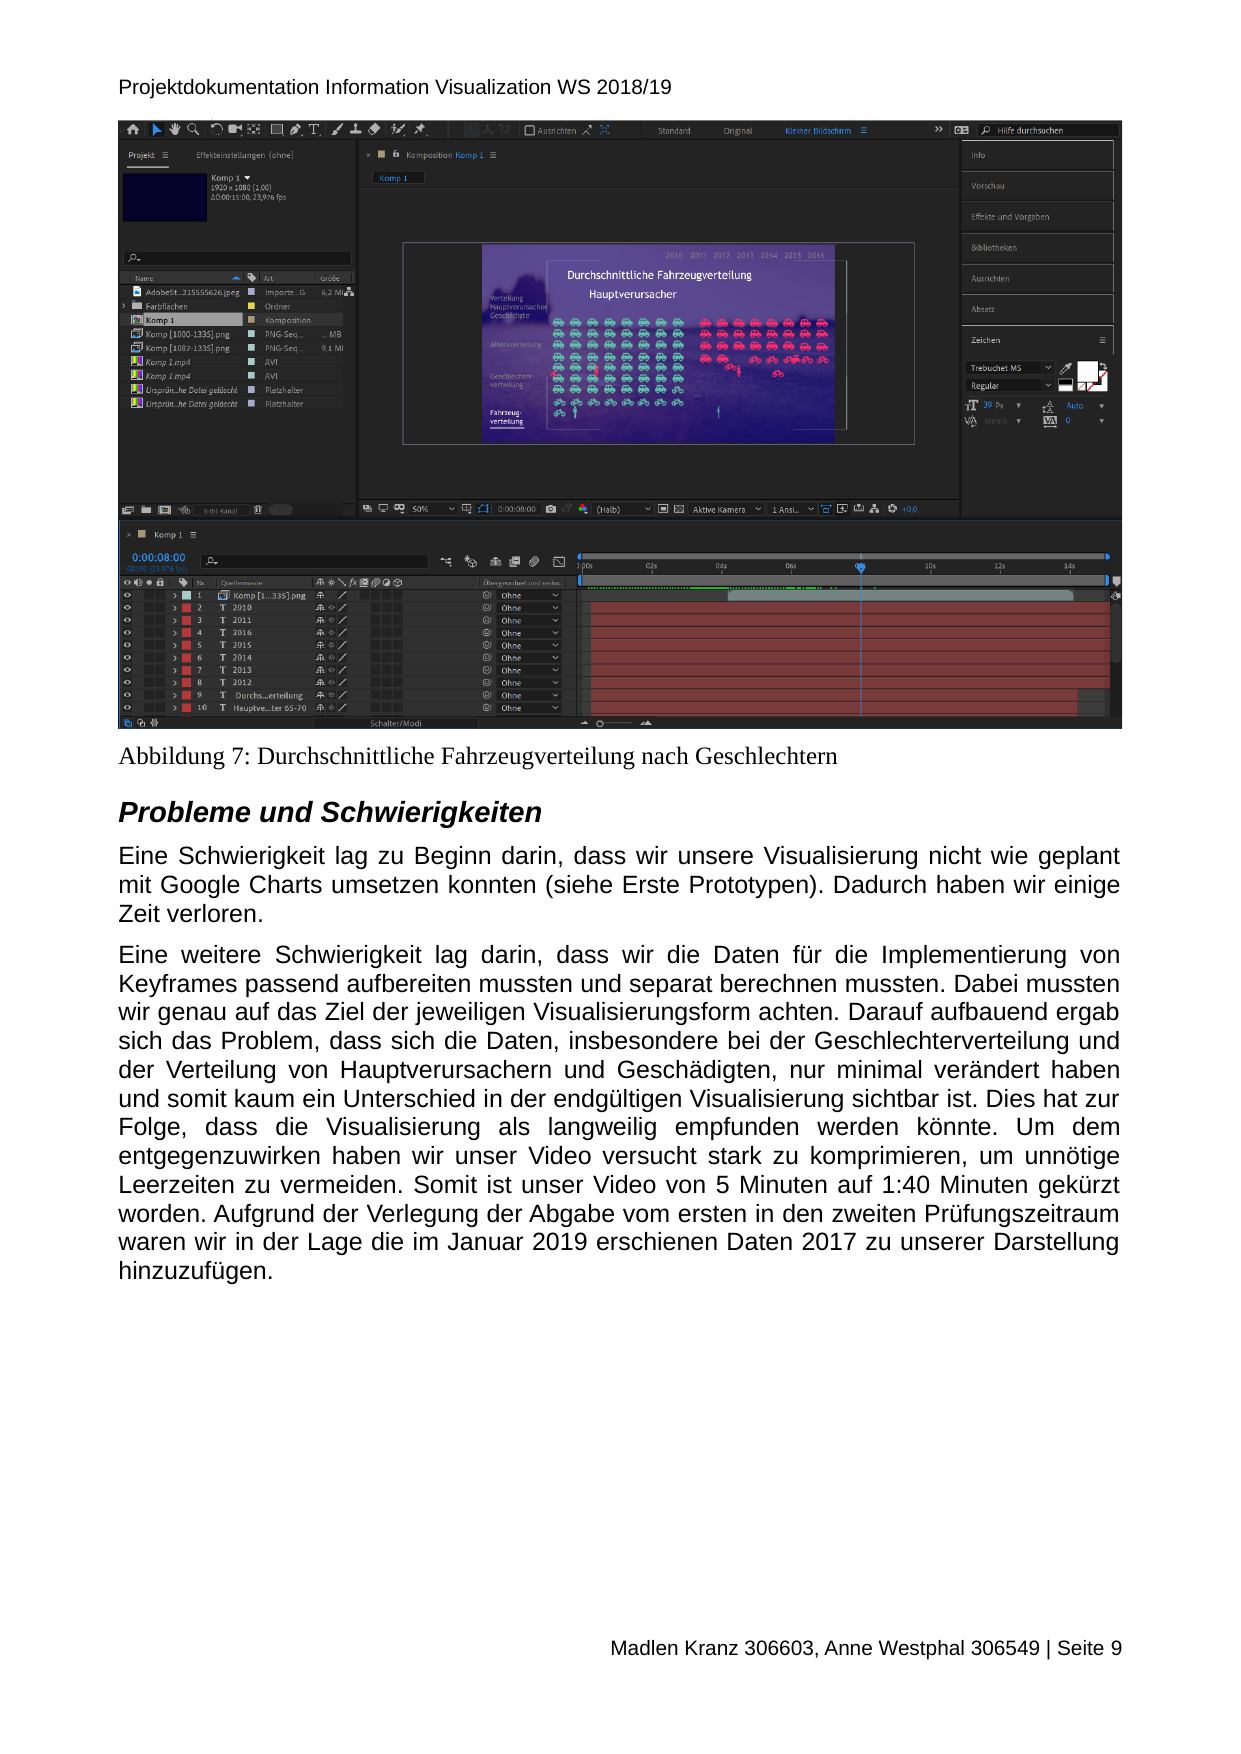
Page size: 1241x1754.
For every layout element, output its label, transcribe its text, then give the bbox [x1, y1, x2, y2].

text Abbildung 7: Durchschnittliche Fahrzeugverteilung nach Geschlechtern [118, 741, 1122, 770]
text Eine weitere Schwierigkeit lag darin, dass wir die Daten für die Implementierung von Keyframes passend aufbereiten mussten und separat berechnen mussten. Dabei mussten wir genau auf das Ziel der jeweiligen Visualisierungsform achten. Darauf aufbauend ergab sich das Problem, dass sich die Daten, insbesondere bei der Geschlechterverteilung und der Verteilung von Hauptverursachern und Geschädigten, nur minimal verändert haben und somit kaum ein Unterschied in der endgültigen Visualisierung sichtbar ist. Dies hat zur Folge, dass die Visualisierung als langweilig empfunden werden könnte. Um dem entgegenzuwirken haben wir unser Video versucht stark zu komprimieren, um unnötige Leerzeiten zu vermeiden. Somit ist unser Video von 5 Minuten auf 1:40 Minuten gekürzt worden. Aufgrund der Verlegung der Abgabe vom ersten in den zweiten Prüfungszeitraum waren wir in der Lage die im Januar 2019 erschienen Daten 2017 zu unserer Darstellung hinzuzufügen. [118, 940, 1122, 1285]
text Eine Schwierigkeit lag zu Beginn darin, dass wir unsere Visualisierung nicht wie geplant mit Google Charts umsetzen konnten (siehe Erste Prototypen). Dadurch haben wir einige Zeit verloren. [118, 841, 1122, 927]
picture [118, 118, 1123, 729]
subtitle Probleme und Schwierigkeiten [118, 795, 1122, 828]
